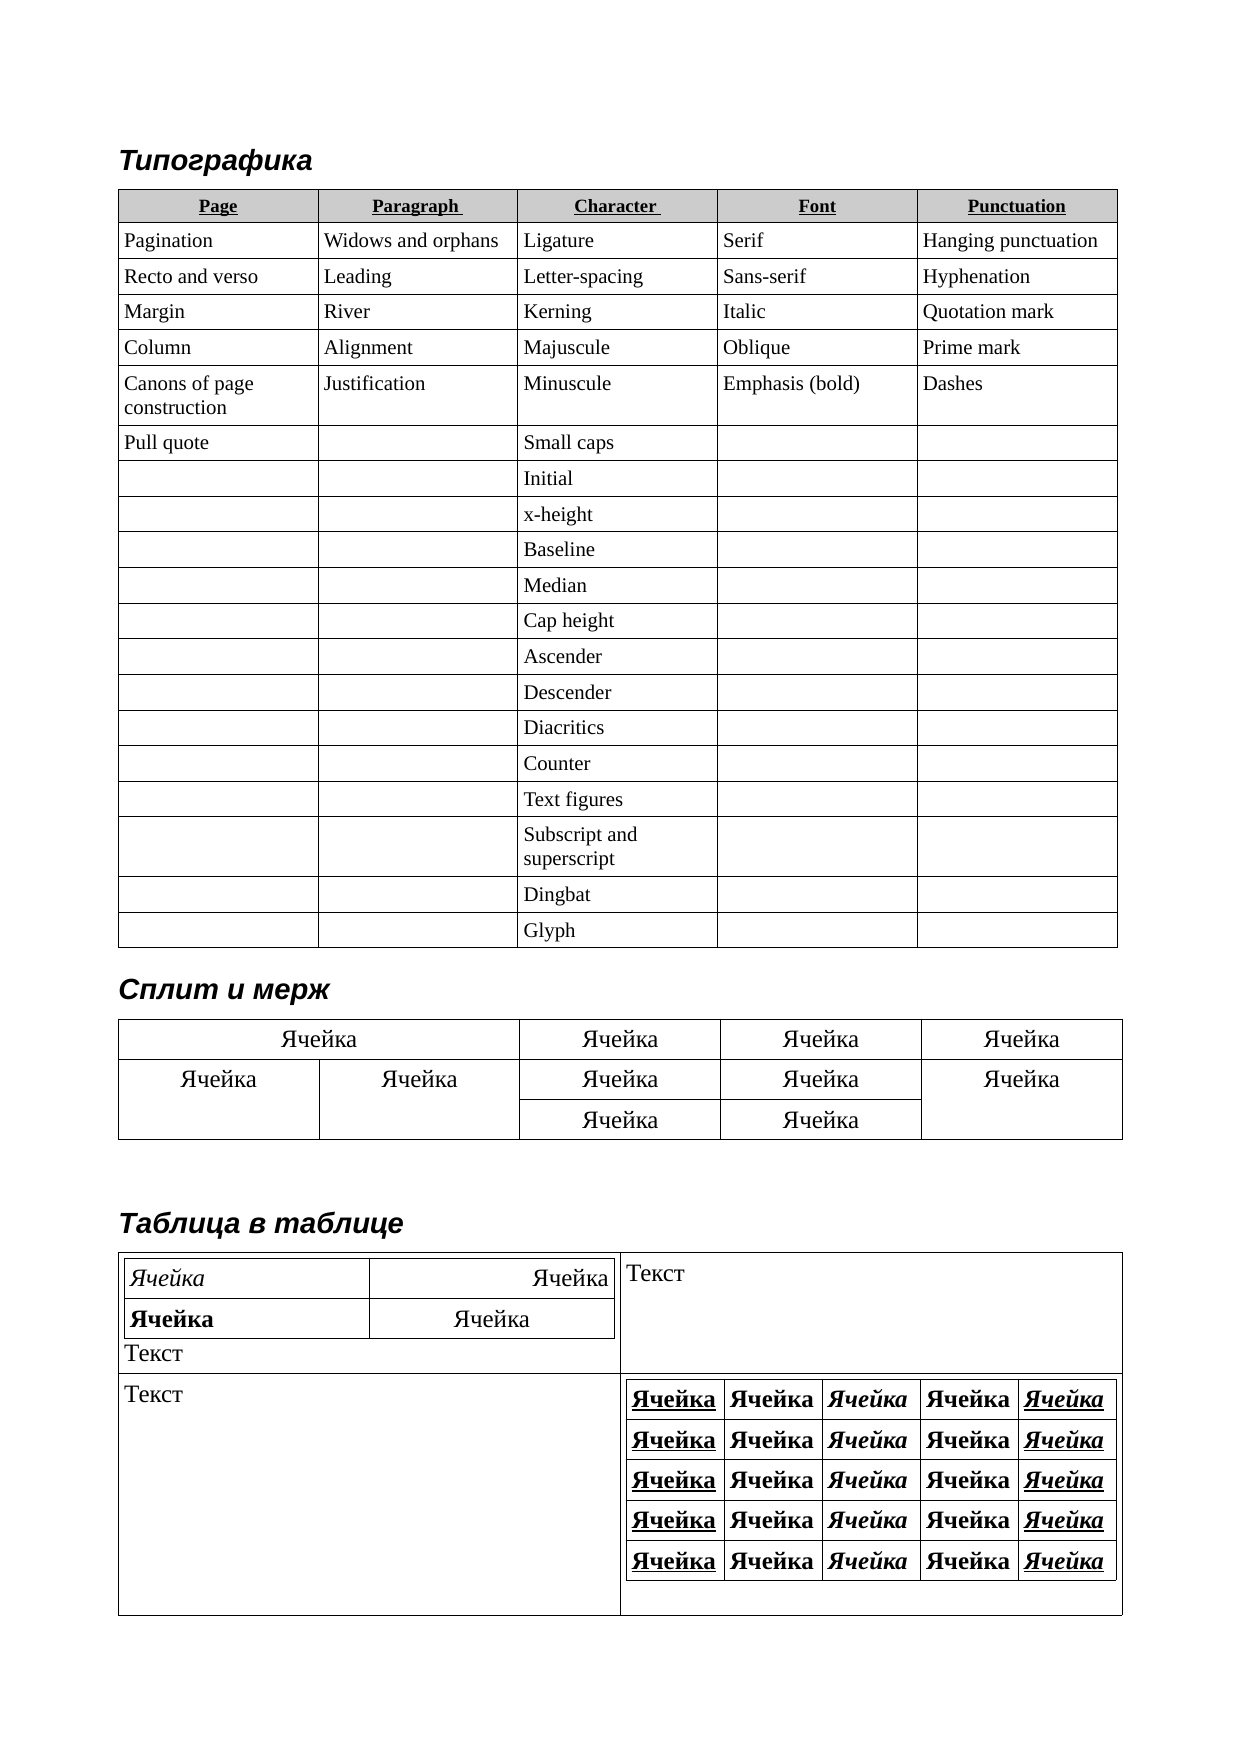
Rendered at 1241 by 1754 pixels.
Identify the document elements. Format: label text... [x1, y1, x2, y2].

table_cell [119, 497, 318, 531]
table_cell [319, 532, 517, 567]
table_cell Dashes [918, 366, 1117, 424]
table_cell Ячейка [627, 1460, 724, 1499]
table_cell Counter [518, 746, 717, 781]
table_cell Ячейка [627, 1420, 724, 1459]
table_cell Column [119, 330, 318, 365]
table_cell Ячейка [921, 1541, 1018, 1580]
table_cell Cap height [518, 604, 717, 638]
table_cell [319, 675, 517, 709]
table_header Font [718, 190, 917, 222]
table_cell Ячейка [520, 1060, 720, 1099]
table_cell Ячейка [921, 1460, 1018, 1499]
table_cell [718, 782, 917, 816]
table_header Paragraph [319, 190, 517, 222]
table_cell [319, 877, 517, 912]
table_cell Текст [119, 1374, 620, 1615]
table_cell Diacritics [518, 711, 717, 745]
table_cell [718, 497, 917, 531]
table_cell [718, 817, 917, 876]
table_cell Majuscule [518, 330, 717, 365]
table_cell Ячейка [1019, 1501, 1116, 1540]
table_header Punctuation [918, 190, 1117, 222]
table_cell Justification [319, 366, 517, 424]
table_cell Ячейка [922, 1060, 1122, 1139]
table_cell Initial [518, 461, 717, 496]
table_cell [718, 711, 917, 745]
table_cell [918, 532, 1117, 567]
table_header Ячейка [921, 1380, 1018, 1419]
table_cell Ячейка [721, 1100, 921, 1139]
table_cell [718, 746, 917, 781]
table_cell Pull quote [119, 426, 318, 460]
table_cell [119, 604, 318, 638]
table_cell Ячейка [627, 1501, 724, 1540]
table_cell Letter-spacing [518, 259, 717, 293]
table_cell [319, 568, 517, 603]
table_cell [918, 497, 1117, 531]
table_cell Serif [718, 223, 917, 258]
subtitle Сплит и мерж [118, 972, 1122, 1006]
table_cell Ячейка [627, 1541, 724, 1580]
table_cell Glyph [518, 913, 717, 947]
table_cell Ячейка [721, 1060, 921, 1099]
table_cell Ячейка [1019, 1460, 1116, 1499]
table_header Ячейка [823, 1380, 920, 1419]
table_cell Ячейка [921, 1501, 1018, 1540]
table_cell Descender [518, 675, 717, 709]
table_cell [319, 639, 517, 674]
table_cell Ячейка [725, 1501, 822, 1540]
table_cell Ячейка [823, 1541, 920, 1580]
subtitle Таблица в таблице [118, 1206, 1122, 1239]
table_cell [119, 639, 318, 674]
table_cell Median [518, 568, 717, 603]
table_cell Ячейка [823, 1501, 920, 1540]
table_cell Ячейка [370, 1299, 614, 1338]
table_cell [918, 675, 1117, 709]
table_cell [718, 461, 917, 496]
table_cell [319, 913, 517, 947]
table_cell Quotation mark [918, 295, 1117, 329]
table_header Ячейка [922, 1020, 1122, 1059]
table_cell [119, 568, 318, 603]
table_cell [119, 782, 318, 816]
table_header Текст [621, 1253, 1122, 1373]
table_cell Recto and verso [119, 259, 318, 293]
table_cell [319, 782, 517, 816]
table_header Ячейка [1019, 1380, 1116, 1419]
table_cell [119, 461, 318, 496]
table_cell Ячейка [725, 1541, 822, 1580]
table_header Character [518, 190, 717, 222]
table_cell [319, 746, 517, 781]
table_cell Hyphenation [918, 259, 1117, 293]
table_cell [319, 426, 517, 460]
table_cell Hanging punctuation [918, 223, 1117, 258]
table_cell Oblique [718, 330, 917, 365]
table_cell [718, 604, 917, 638]
table_cell Italic [718, 295, 917, 329]
table_cell [918, 711, 1117, 745]
table_cell Ligature [518, 223, 717, 258]
table_cell [918, 639, 1117, 674]
table_cell [319, 461, 517, 496]
table_cell [718, 532, 917, 567]
table_cell [319, 817, 517, 876]
table_cell Sans-serif [718, 259, 917, 293]
table_cell Widows and orphans [319, 223, 517, 258]
table_cell [718, 913, 917, 947]
table_cell [119, 675, 318, 709]
table_cell [918, 782, 1117, 816]
table_cell Baseline [518, 532, 717, 567]
table_cell [918, 913, 1117, 947]
table_cell [918, 426, 1117, 460]
table_header Ячейка [725, 1380, 822, 1419]
table_cell Emphasis (bold) [718, 366, 917, 424]
subtitle Типографика [118, 143, 1122, 177]
table_cell [119, 711, 318, 745]
table_cell Ascender [518, 639, 717, 674]
table_cell Ячейка [520, 1100, 720, 1139]
table_cell Ячейка [725, 1460, 822, 1499]
table_cell Ячейка [1019, 1541, 1116, 1580]
table_cell Kerning [518, 295, 717, 329]
table_cell [918, 817, 1117, 876]
table_cell Ячейка [125, 1299, 369, 1338]
table_cell Ячейка [1019, 1420, 1116, 1459]
table_cell [621, 1374, 1122, 1615]
table_cell [119, 746, 318, 781]
table_cell [718, 639, 917, 674]
table_cell Ячейка [921, 1420, 1018, 1459]
table_cell Ячейка [823, 1420, 920, 1459]
table_cell [319, 497, 517, 531]
table_cell Leading [319, 259, 517, 293]
table_cell [119, 913, 318, 947]
table_cell Ячейка [119, 1060, 319, 1139]
table_cell [319, 604, 517, 638]
table_cell Margin [119, 295, 318, 329]
table_cell [918, 568, 1117, 603]
table_cell [319, 711, 517, 745]
table_cell Prime mark [918, 330, 1117, 365]
table_header Ячейка [721, 1020, 921, 1059]
table_cell Pagination [119, 223, 318, 258]
table_cell Ячейка [823, 1460, 920, 1499]
table_cell [918, 604, 1117, 638]
table_cell [718, 877, 917, 912]
table_cell Ячейка [320, 1060, 519, 1139]
table_cell [119, 817, 318, 876]
table_header Ячейка [370, 1259, 614, 1298]
table_header Текст [119, 1253, 620, 1373]
table_cell Small caps [518, 426, 717, 460]
table_header Ячейка [627, 1380, 724, 1419]
table_cell [119, 877, 318, 912]
table_cell [718, 568, 917, 603]
table_header Ячейка [520, 1020, 720, 1059]
table_cell [918, 461, 1117, 496]
table_cell Ячейка [725, 1420, 822, 1459]
table_cell Dingbat [518, 877, 717, 912]
table_header Ячейка [125, 1259, 369, 1298]
table_header Ячейка [119, 1020, 519, 1059]
table_cell Canons of page construction [119, 366, 318, 424]
table_cell Alignment [319, 330, 517, 365]
table_cell [918, 746, 1117, 781]
table_cell [918, 877, 1117, 912]
table_cell Minuscule [518, 366, 717, 424]
table_cell Subscript and superscript [518, 817, 717, 876]
table_cell Text figures [518, 782, 717, 816]
table_header Page [119, 190, 318, 222]
table_cell [718, 426, 917, 460]
table_cell [718, 675, 917, 709]
table_cell [119, 532, 318, 567]
table_cell River [319, 295, 517, 329]
table_cell x-height [518, 497, 717, 531]
